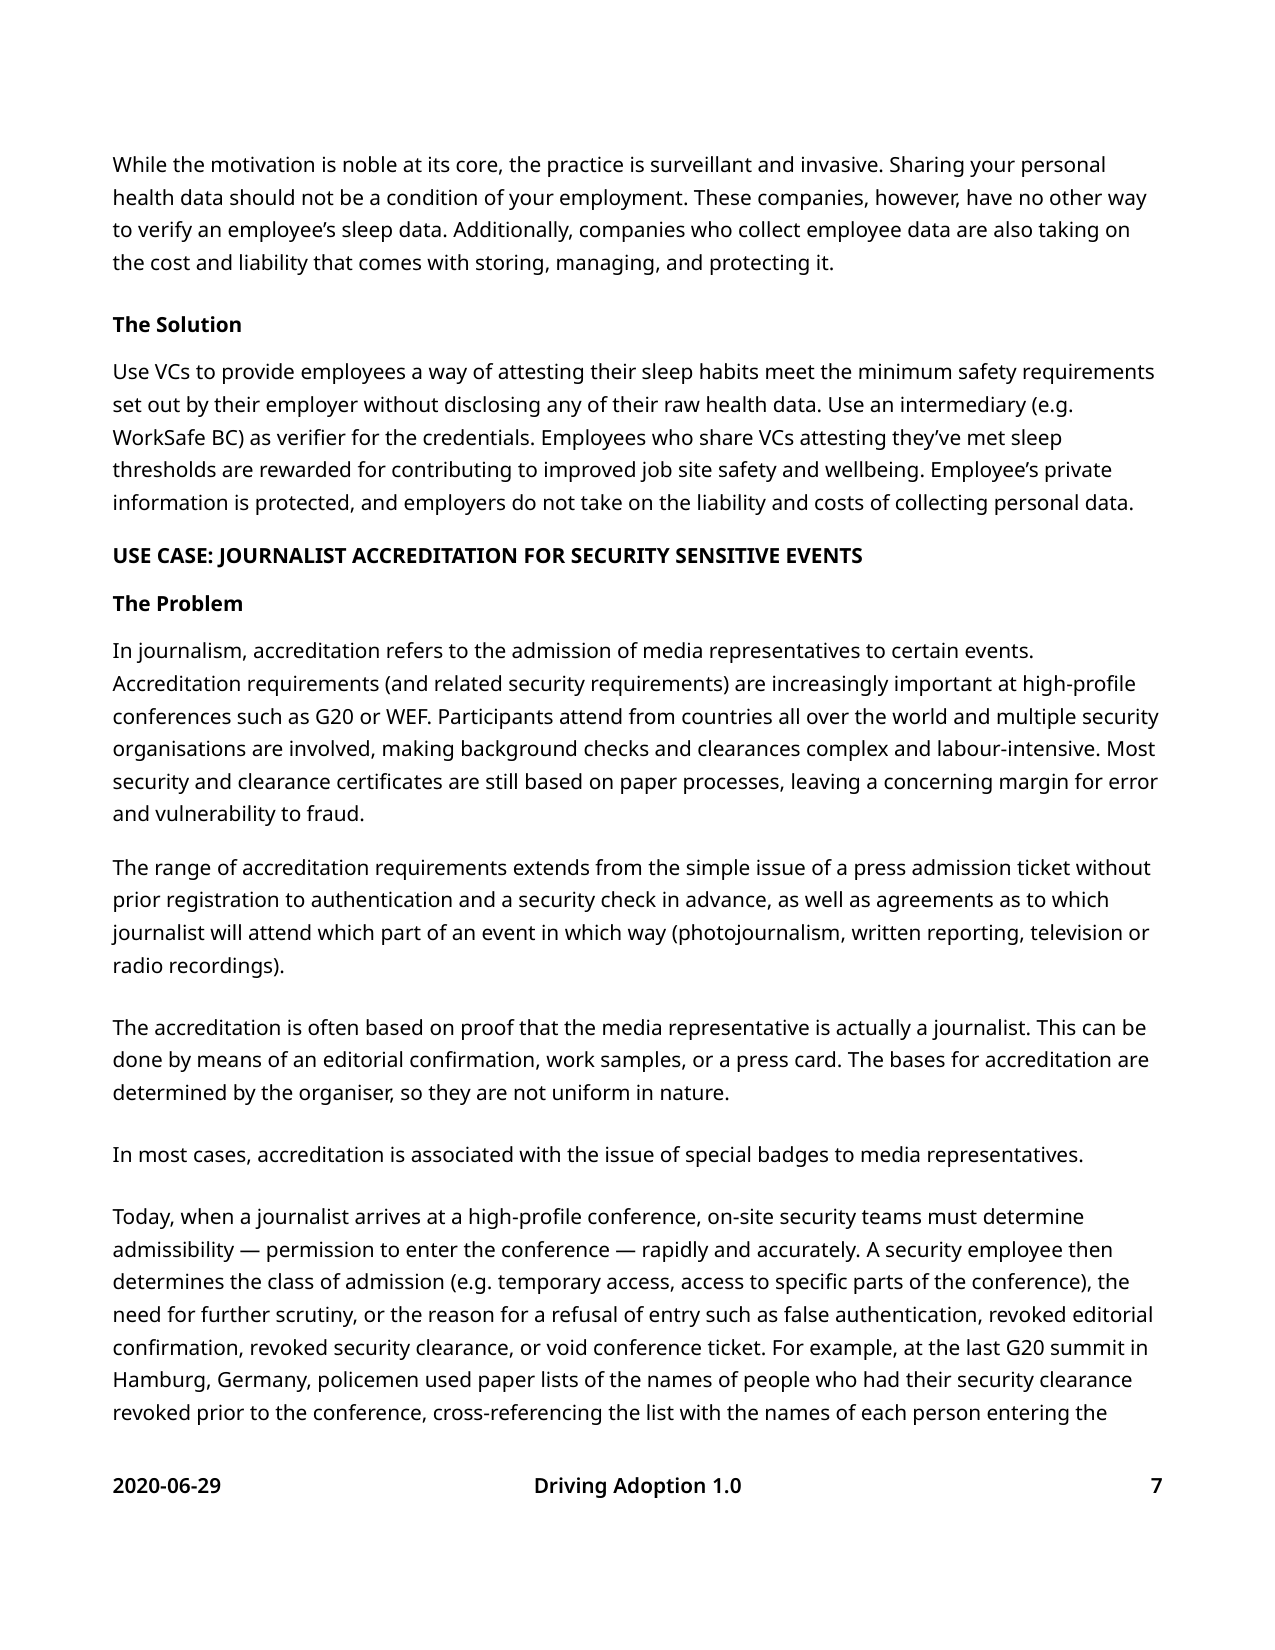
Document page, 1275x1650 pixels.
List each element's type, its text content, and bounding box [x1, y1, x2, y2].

text Use VCs to provide employees a way of attesting their sleep habits meet the minimum safety requirements set out by their employer without disclosing any of their raw health data. Use an intermediary (e.g. WorkSafe BC) as verifier for the credentials. Employees who share VCs attesting they’ve met sleep thresholds are rewarded for contributing to improved job site safety and wellbeing. Employee’s private information is protected, and employers do not take on the liability and costs of collecting personal data. [112, 357, 1162, 516]
text The accreditation is often based on proof that the media representative is actually a journalist. This can be done by means of an editorial confirmation, work samples, or a press card. The bases for accreditation are determined by the organiser, so they are not uniform in nature. [112, 1013, 1162, 1107]
text Today, when a journalist arrives at a high-profile conference, on-site security teams must determine admissibility — permission to enter the conference — rapidly and accurately. A security employee then determines the class of admission (e.g. temporary access, access to specific parts of the conference), the need for further scrutiny, or the reason for a refusal of entry such as false authentication, revoked editorial confirmation, revoked security clearance, or void conference ticket. For example, at the last G20 summit in Hamburg, Germany, policemen used paper lists of the names of people who had their security clearance revoked prior to the conference, cross-referencing the list with the names of each person entering the [112, 1202, 1162, 1426]
subtitle The Problem [112, 589, 1162, 617]
text While the motivation is noble at its core, the practice is surveillant and invasive. Sharing your personal health data should not be a condition of your employment. These companies, however, have no other way to verify an employee’s sleep data. Additionally, companies who collect employee data are also taking on the cost and liability that comes with storing, managing, and protecting it. [112, 150, 1162, 276]
text The range of accreditation requirements extends from the simple issue of a press admission ticket without prior registration to authentication and a security check in advance, as well as agreements as to which journalist will attend which part of an event in which way (photojournalism, written reporting, television or radio recordings). [112, 853, 1162, 979]
subtitle The Solution [112, 310, 1162, 338]
text In journalism, accreditation refers to the admission of media representatives to certain events. Accreditation requirements (and related security requirements) are increasingly important at high-profile conferences such as G20 or WEF. Participants attend from countries all over the world and multiple security organisations are involved, making background checks and clearances complex and labour-intensive. Most security and clearance certificates are still based on paper processes, leaving a concerning margin for error and vulnerability to fraud. [112, 637, 1162, 828]
text In most cases, accreditation is associated with the issue of special badges to media representatives. [112, 1140, 1162, 1169]
subtitle Use Case: Journalist Accreditation for Security Sensitive Events [112, 541, 1162, 570]
